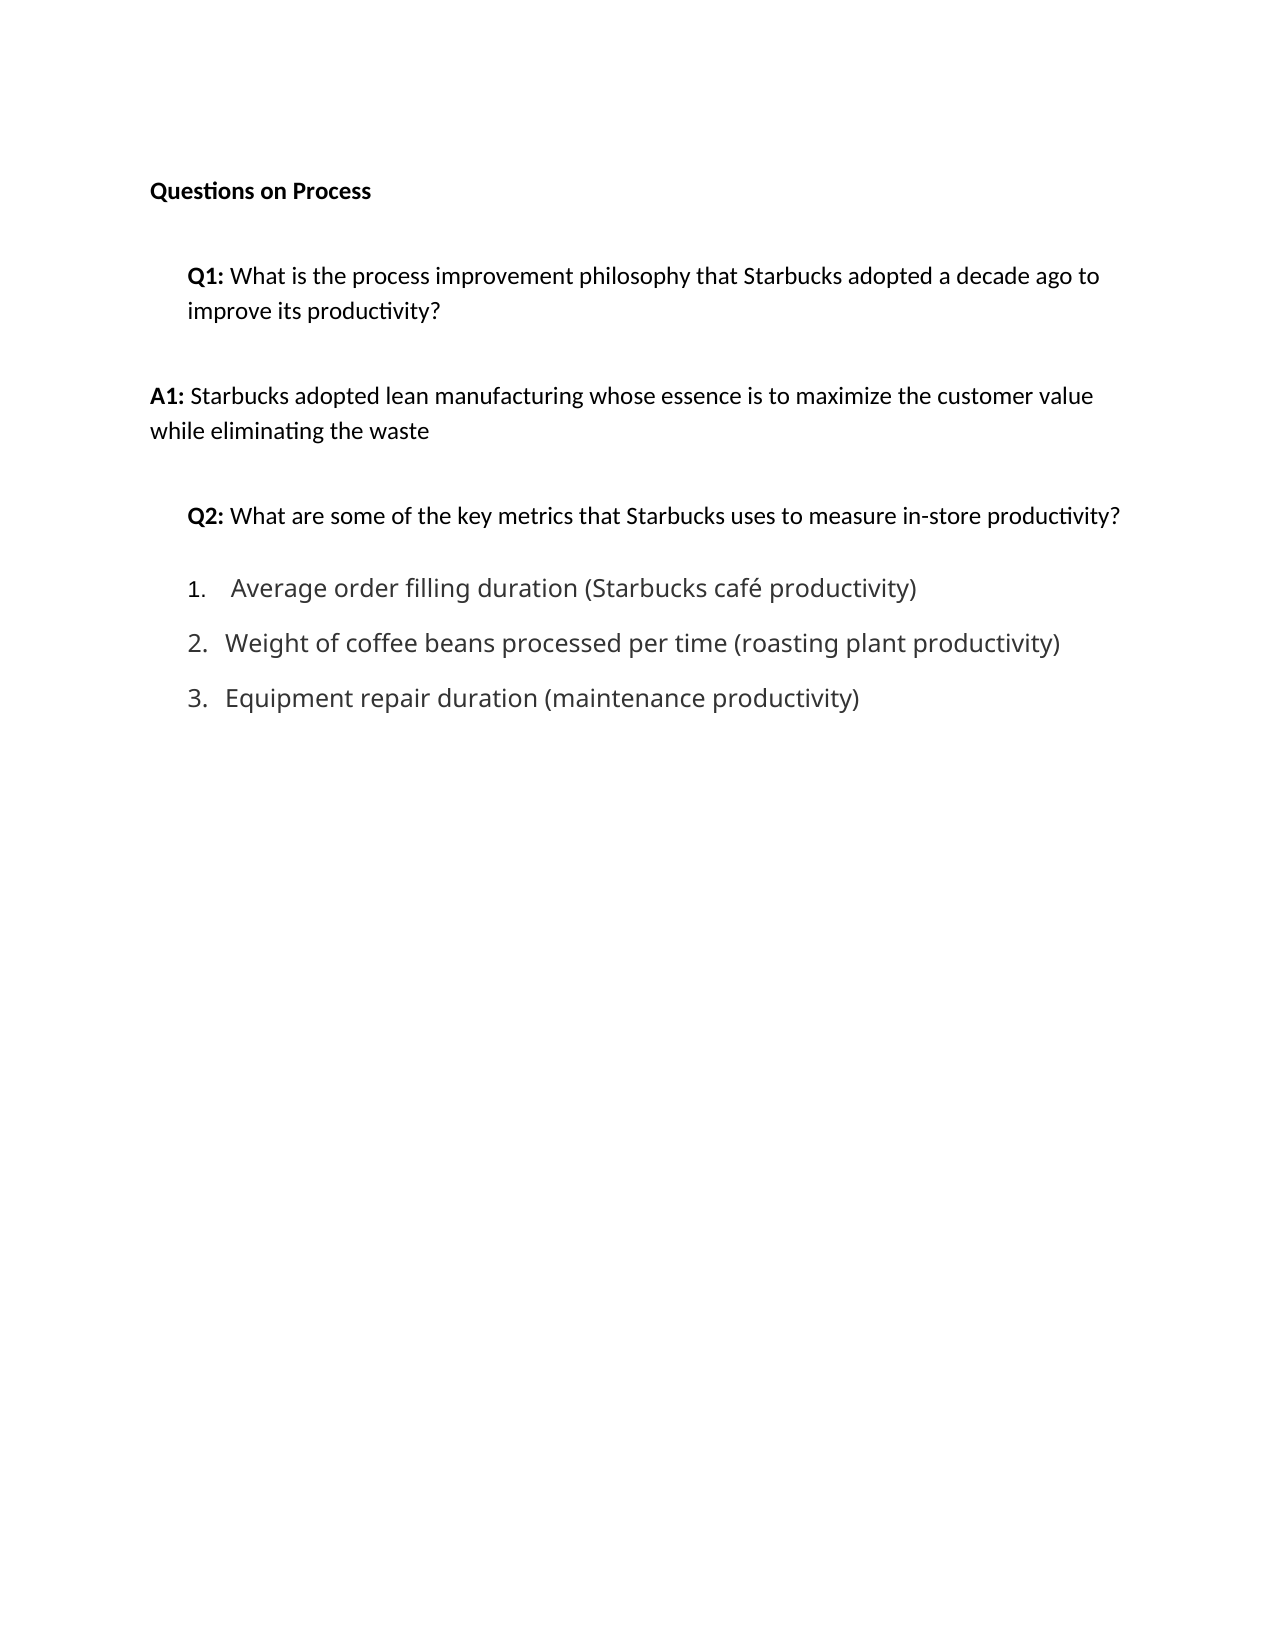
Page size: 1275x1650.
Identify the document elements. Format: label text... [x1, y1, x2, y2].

text A1: Starbucks adopted lean manufacturing whose essence is to maximize the customer value while eliminating the waste [150, 380, 1125, 446]
list Equipment repair duration (maintenance productivity) [187, 680, 1125, 714]
text Q1: What is the process improvement philosophy that Starbucks adopted a decade ago to improve its productivity? [187, 260, 1125, 326]
text Questions on Process [150, 175, 1125, 206]
list Weight of coffee beans processed per time (roasting plant productivity) [187, 625, 1125, 659]
list Average order filling duration (Starbucks café productivity) [187, 570, 1125, 604]
text Q2: What are some of the key metrics that Starbucks uses to measure in-store productivity? [187, 500, 1125, 531]
